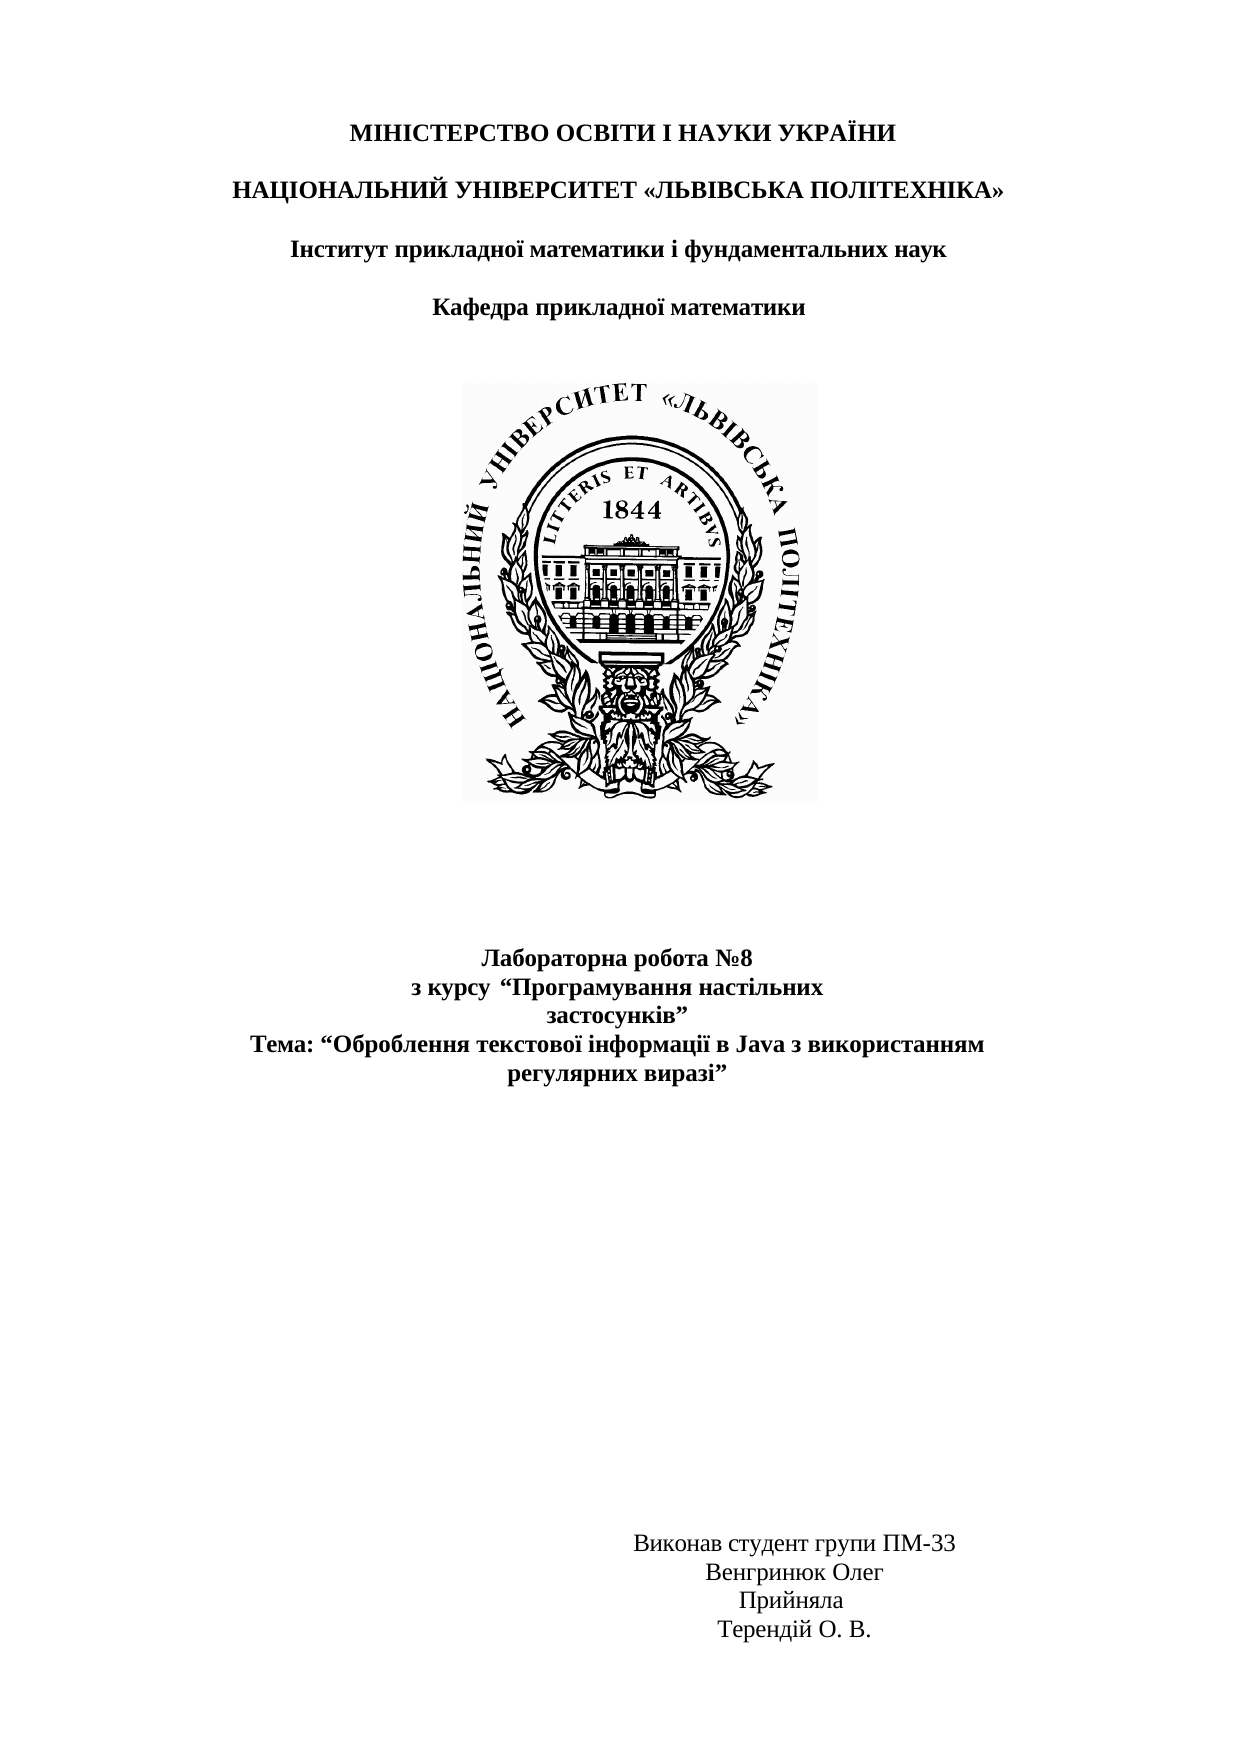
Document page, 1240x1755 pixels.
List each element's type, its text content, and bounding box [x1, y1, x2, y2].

picture [462, 383, 818, 803]
subtitle МІНІСТЕРСТВО ОСВІТИ І НАУКИ УКРАЇНИ НАЦІОНАЛЬНИЙ УНІВЕРСИТЕТ «ЛЬВІВСЬКА ПОЛІТЕХНІКА» [232, 118, 1039, 204]
text Лабораторна робота №8 [379, 943, 855, 972]
text з курсу “Програмування настільних застосунків” [379, 972, 855, 1029]
text Тема: “Оброблення текстової інформації в Java з використанням регулярних виразі” [238, 1029, 996, 1087]
text Інститут прикладної математики і фундаментальних наук Кафедра прикладної математики [290, 234, 1039, 320]
text Прийняла [524, 1586, 1064, 1614]
text Виконав студент групи ПМ-33 Венгринюк Олег [593, 1528, 996, 1586]
text Терендій О. В. [524, 1614, 1064, 1643]
